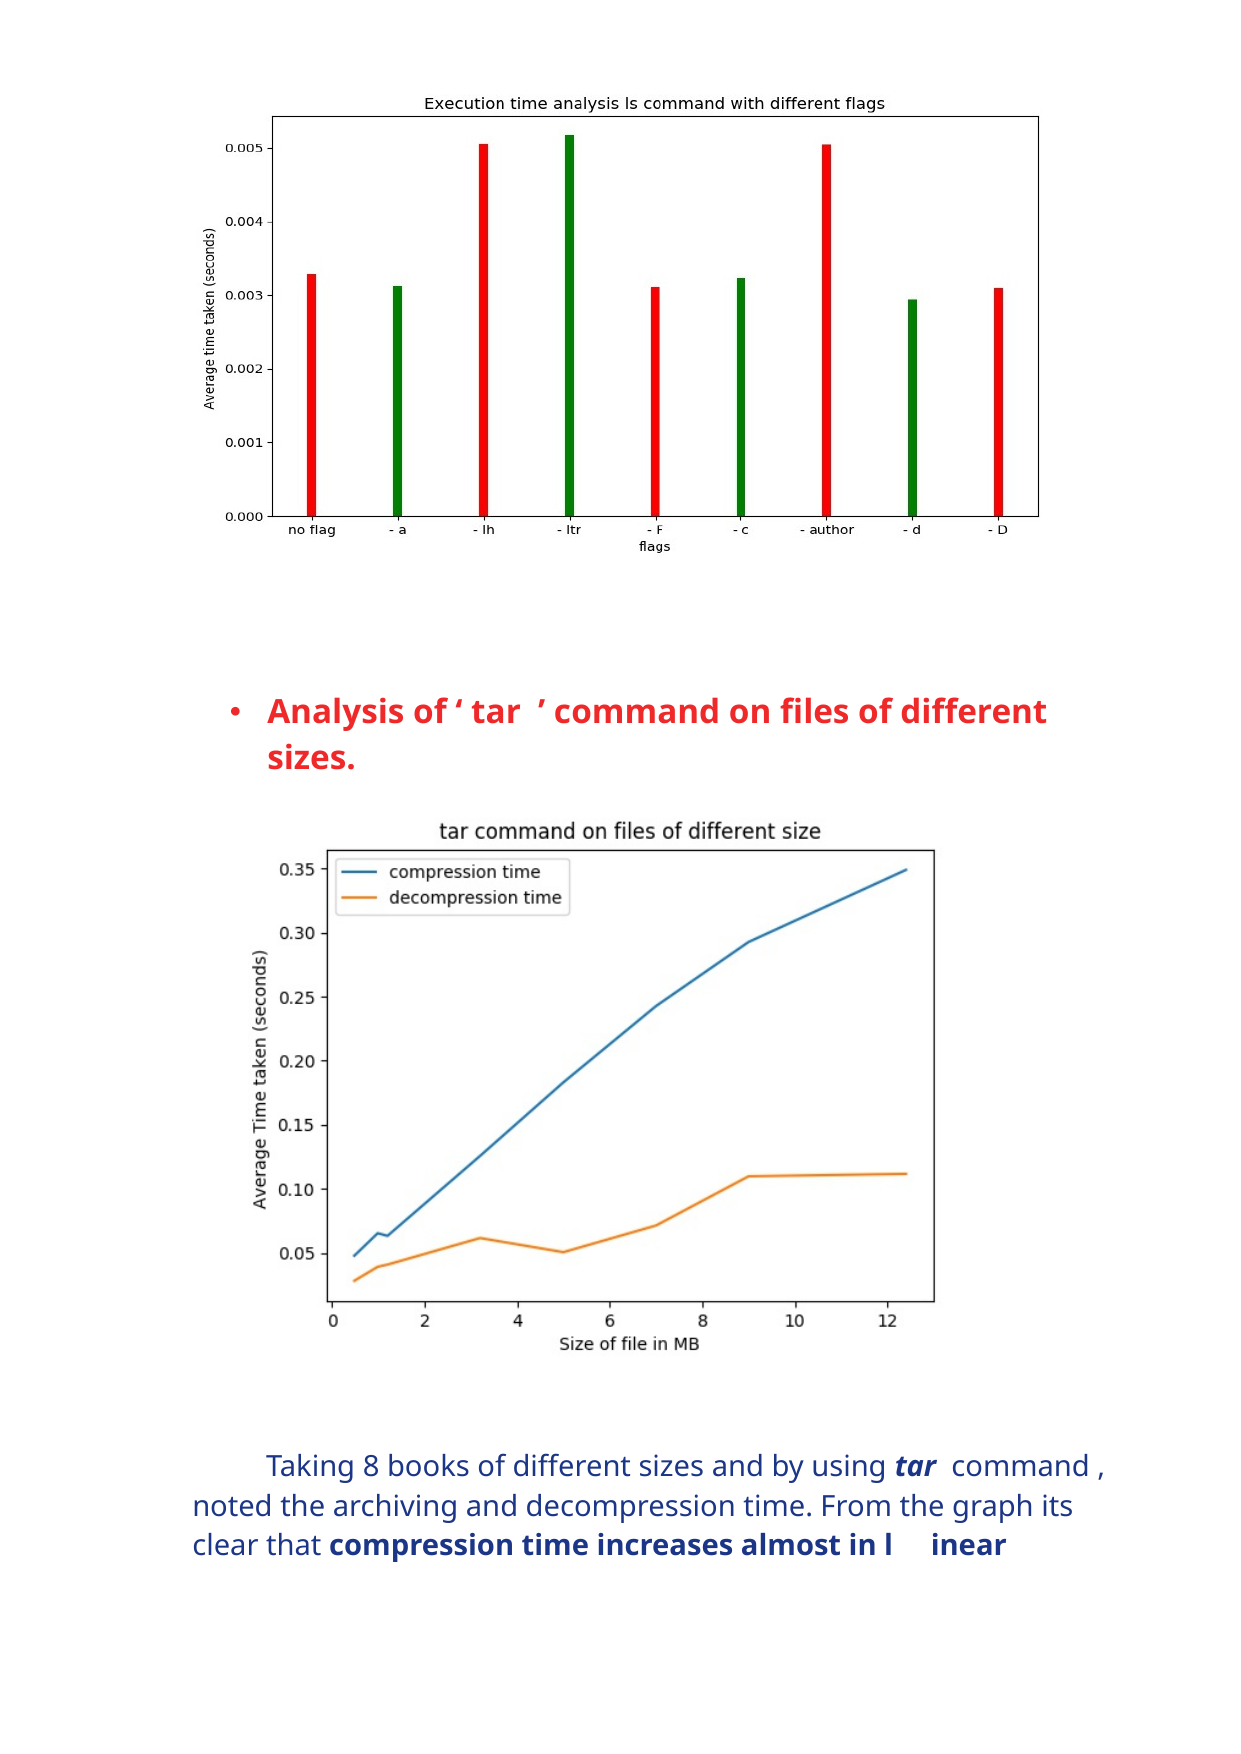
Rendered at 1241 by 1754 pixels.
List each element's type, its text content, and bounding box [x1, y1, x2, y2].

text Taking 8 books of different sizes and by using tar command , noted the archiving and decompression time. From the graph its clear that compression time increases almost in l inear [118, 1445, 1122, 1564]
picture [186, 80, 1054, 558]
list Analysis of ‘ tar ’ command on files of different sizes. [229, 688, 1122, 779]
picture [229, 779, 1012, 1366]
